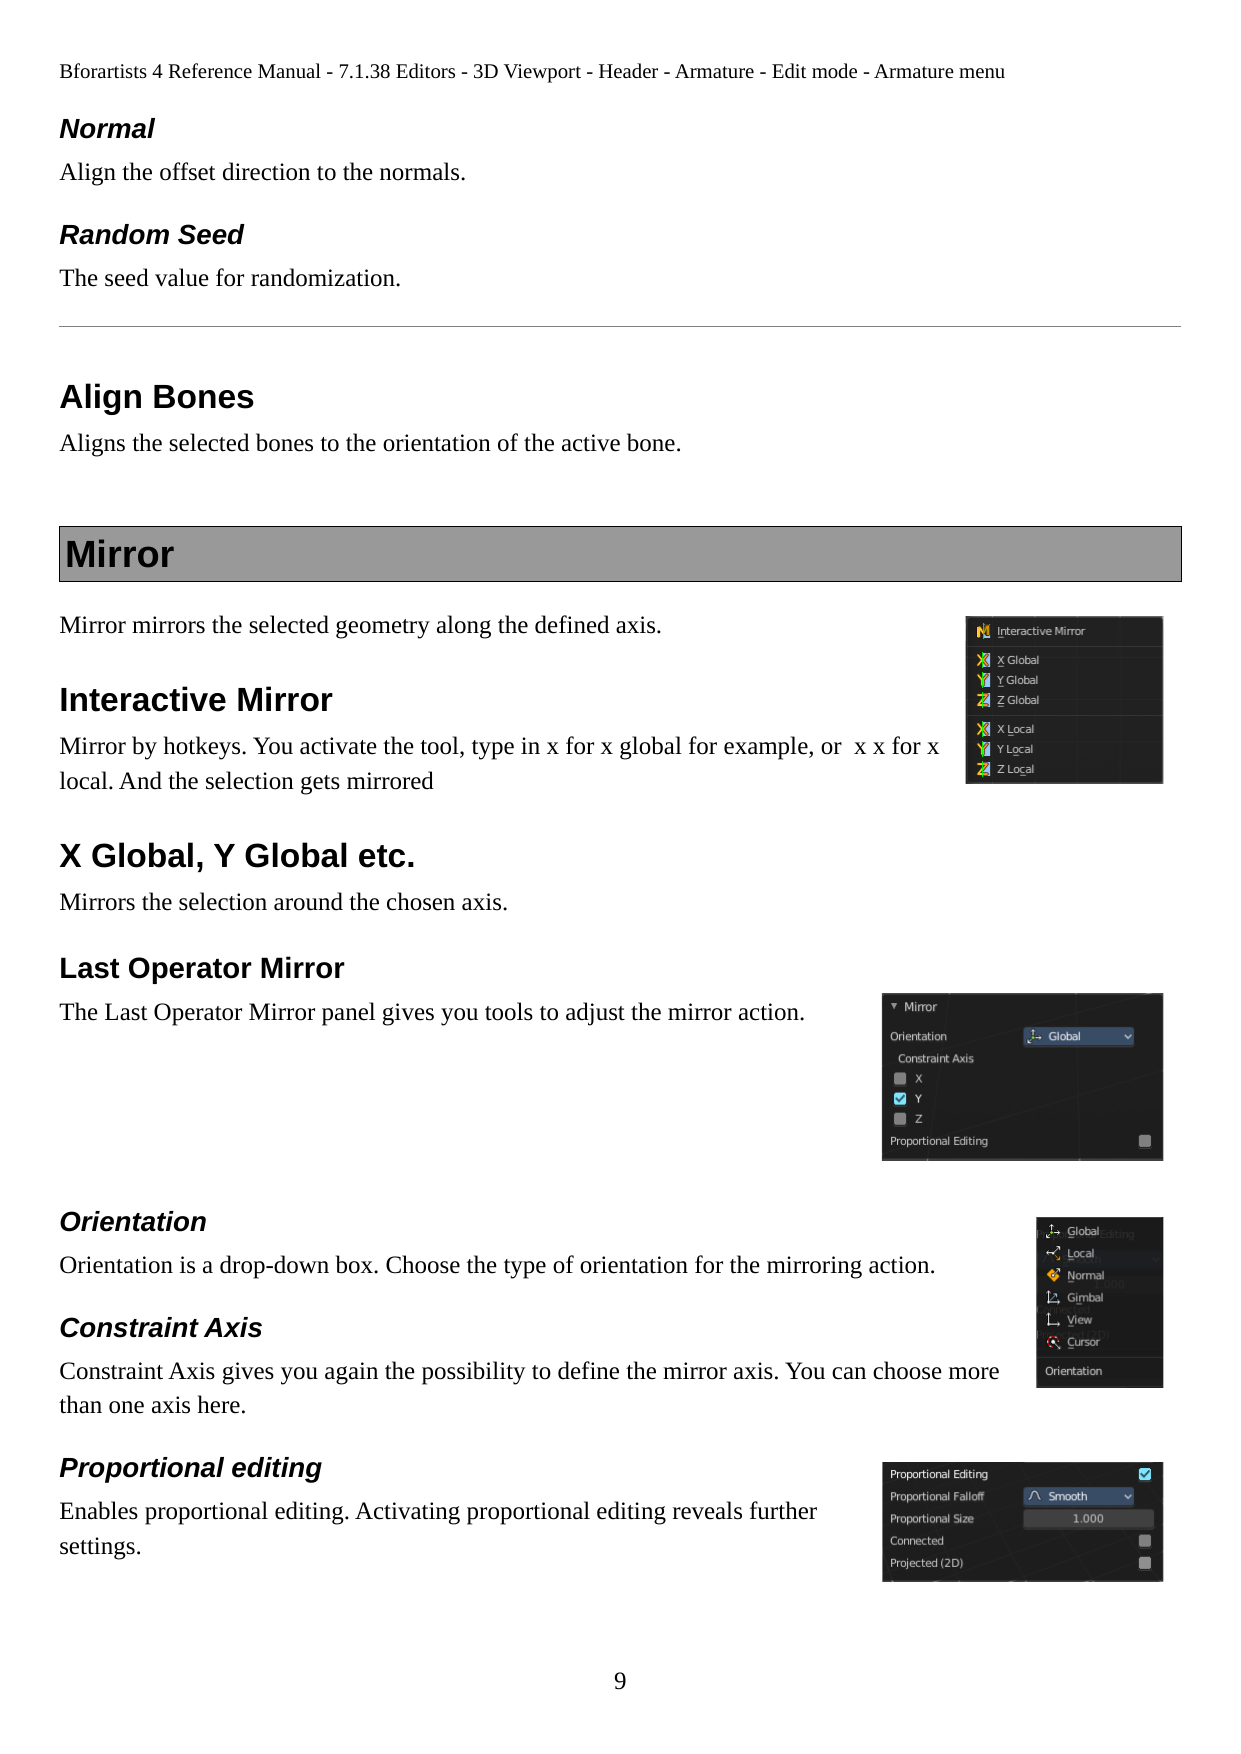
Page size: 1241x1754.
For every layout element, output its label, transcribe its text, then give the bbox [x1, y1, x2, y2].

subtitle Proportional editing [59, 1452, 1181, 1484]
text The seed value for randomization. [59, 263, 1181, 292]
picture [881, 993, 1164, 1161]
text Enables proportional editing. Activating proportional editing reveals further settings. [59, 1496, 882, 1559]
text Aligns the selected bones to the orientation of the active bone. [59, 428, 1181, 457]
subtitle Orientation [59, 1206, 1181, 1237]
text Align the offset direction to the normals. [59, 157, 1181, 186]
subtitle [1164, 680, 1181, 719]
text Orientation is a drop-down box. Choose the type of orientation for the mirroring action. [59, 1250, 1036, 1279]
subtitle X Global, Y Global etc. [59, 836, 1181, 874]
subtitle [1164, 1311, 1181, 1343]
text Mirror mirrors the selected geometry along the defined axis. [59, 610, 1181, 639]
table_header Mirror [60, 527, 1181, 581]
subtitle Constraint Axis [59, 1311, 1036, 1343]
picture [882, 1462, 1164, 1582]
subtitle Normal [59, 113, 1181, 144]
subtitle Random Seed [59, 218, 1181, 250]
text Mirror by hotkeys. You activate the tool, type in x for x global for example, or x x for x local. And the selection gets mirrored [59, 731, 1181, 794]
subtitle Align Bones [59, 377, 1181, 416]
text The Last Operator Mirror panel gives you tools to adjust the mirror action. [59, 997, 881, 1026]
text Mirrors the selection around the chosen axis. [59, 887, 1181, 916]
text Constraint Axis gives you again the possibility to define the mirror axis. You can choose more than one axis here. [59, 1356, 1181, 1419]
picture [1036, 1217, 1164, 1388]
subtitle Interactive Mirror [59, 680, 965, 719]
subtitle Last Operator Mirror [59, 951, 1181, 984]
picture [965, 616, 1164, 784]
